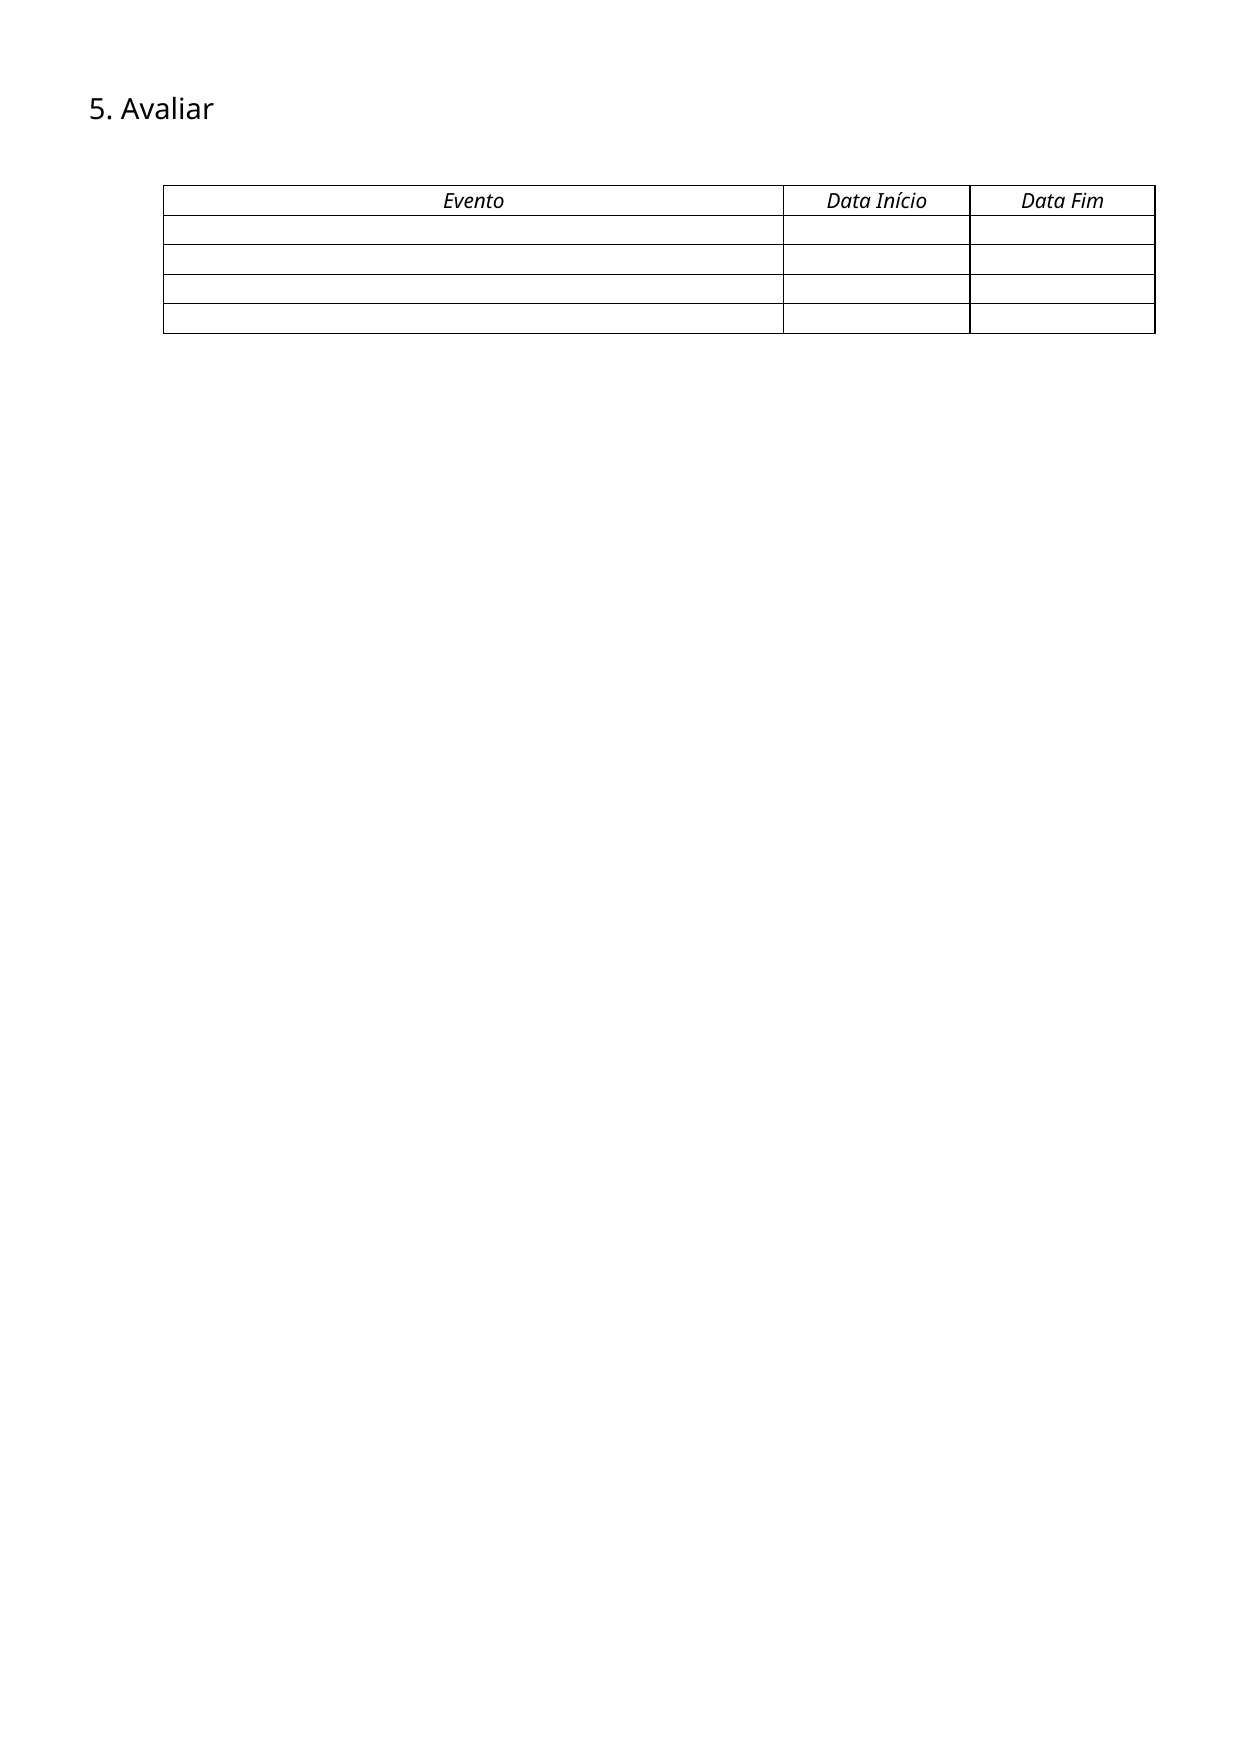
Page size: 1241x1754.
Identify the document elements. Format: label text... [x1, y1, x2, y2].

table_cell [164, 275, 783, 303]
text 5. Avaliar [89, 89, 1152, 128]
table_cell [164, 216, 783, 244]
table_cell [164, 304, 783, 333]
table_cell [971, 275, 1154, 303]
table_cell [164, 245, 783, 274]
table_cell [784, 304, 969, 333]
table_header Data Fim [971, 186, 1154, 215]
table_cell [784, 245, 969, 274]
table_cell [784, 216, 969, 244]
table_header Evento [164, 186, 783, 215]
table_cell [971, 304, 1154, 333]
table_cell [971, 245, 1154, 274]
table_cell [971, 216, 1154, 244]
table_cell [784, 275, 969, 303]
table_header Data Início [784, 186, 969, 215]
